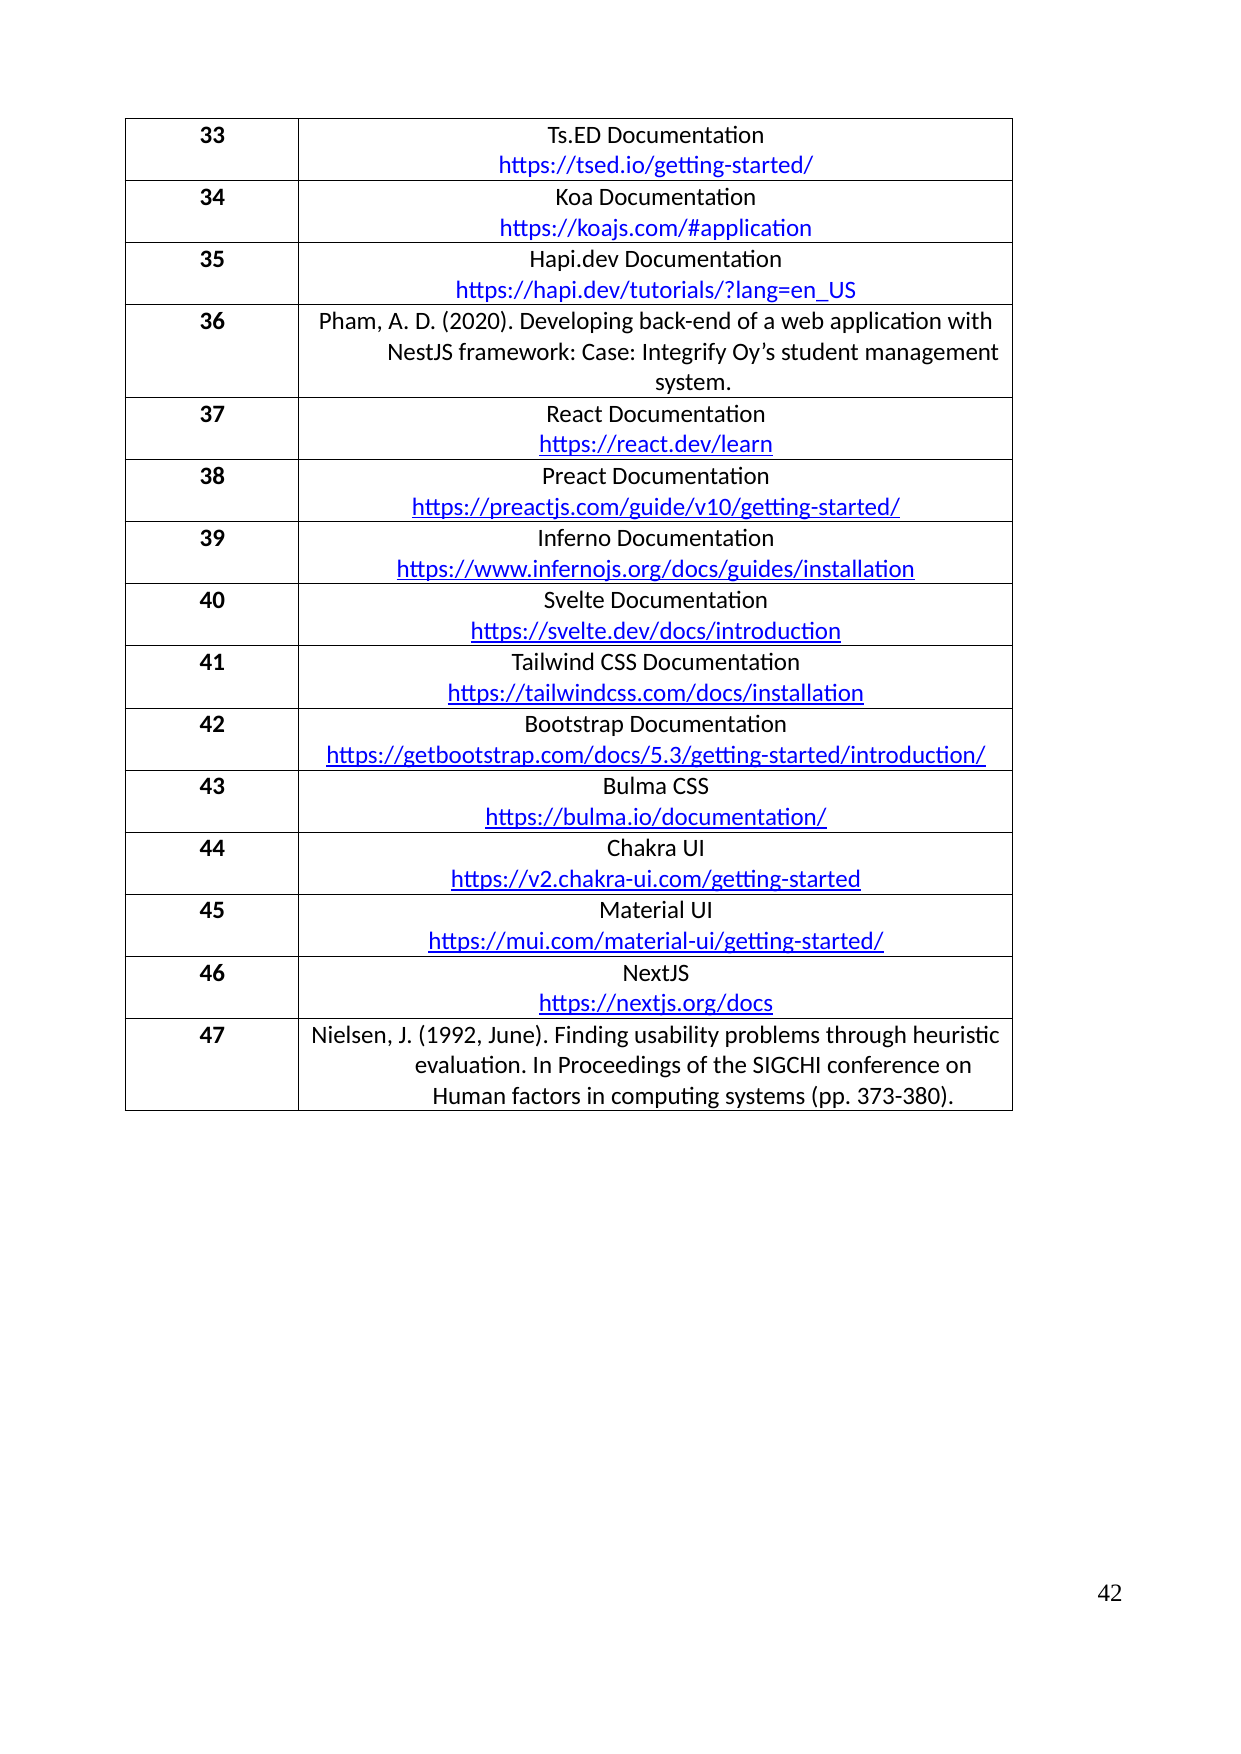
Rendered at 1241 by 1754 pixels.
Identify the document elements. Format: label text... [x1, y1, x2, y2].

table_cell Pham, A. D. (2020). Developing back-end of a web application with NestJS framework: Case: Integrify Oy’s student management system. [299, 305, 1012, 397]
table_cell [1013, 956, 1240, 1018]
table_cell [1013, 894, 1240, 956]
table_cell [1013, 180, 1240, 242]
table_cell React Documentation https://react.dev/learn [299, 398, 1012, 459]
table_cell [1013, 708, 1240, 769]
table_cell Material UI https://mui.com/material-ui/getting-started/ [299, 895, 1012, 956]
table_cell [1013, 583, 1240, 645]
table_cell Nielsen, J. (1992, June). Finding usability problems through heuristic evaluation. In Proceedings of the SIGCHI conference on Human factors in computing systems (pp. 373-380). [299, 1019, 1012, 1110]
table_cell 34 [126, 181, 298, 242]
table_cell 40 [126, 584, 298, 645]
table_cell [1013, 397, 1240, 459]
table_cell 44 [126, 833, 298, 894]
table_cell 42 [126, 709, 298, 769]
table_cell 43 [126, 771, 298, 832]
table_cell [1013, 521, 1240, 583]
table_cell Hapi.dev Documentation https://hapi.dev/tutorials/?lang=en_US [299, 243, 1012, 304]
table_cell [1013, 1018, 1240, 1110]
table_cell Koa Documentation https://koajs.com/#application [299, 181, 1012, 242]
table_cell 45 [126, 895, 298, 956]
table_cell Tailwind CSS Documentation https://tailwindcss.com/docs/installation [299, 646, 1012, 707]
table_cell 35 [126, 243, 298, 304]
table_cell 33 [126, 119, 298, 180]
table_cell 47 [126, 1019, 298, 1110]
table_cell [1013, 118, 1240, 180]
table_cell Ts.ED Documentation https://tsed.io/getting-started/ [299, 119, 1012, 180]
table_cell 46 [126, 957, 298, 1018]
table_cell Preact Documentation https://preactjs.com/guide/v10/getting-started/ [299, 460, 1012, 521]
table_cell [1013, 304, 1240, 397]
table_cell 38 [126, 460, 298, 521]
table_cell 36 [126, 305, 298, 397]
table_cell 41 [126, 646, 298, 707]
table_cell Svelte Documentation https://svelte.dev/docs/introduction [299, 584, 1012, 645]
table_cell Inferno Documentation https://www.infernojs.org/docs/guides/installation [299, 522, 1012, 583]
table_cell Bulma CSS https://bulma.io/documentation/ [299, 771, 1012, 832]
table_cell [1013, 770, 1240, 832]
table_cell [1013, 242, 1240, 304]
table_cell 39 [126, 522, 298, 583]
table_cell [1013, 832, 1240, 894]
table_cell [1013, 645, 1240, 707]
table_cell 37 [126, 398, 298, 459]
table_cell NextJS https://nextjs.org/docs [299, 957, 1012, 1018]
table_cell [1013, 459, 1240, 521]
table_cell Chakra UI https://v2.chakra-ui.com/getting-started [299, 833, 1012, 894]
table_cell Bootstrap Documentation https://getbootstrap.com/docs/5.3/getting-started/introduction/ [299, 709, 1012, 769]
